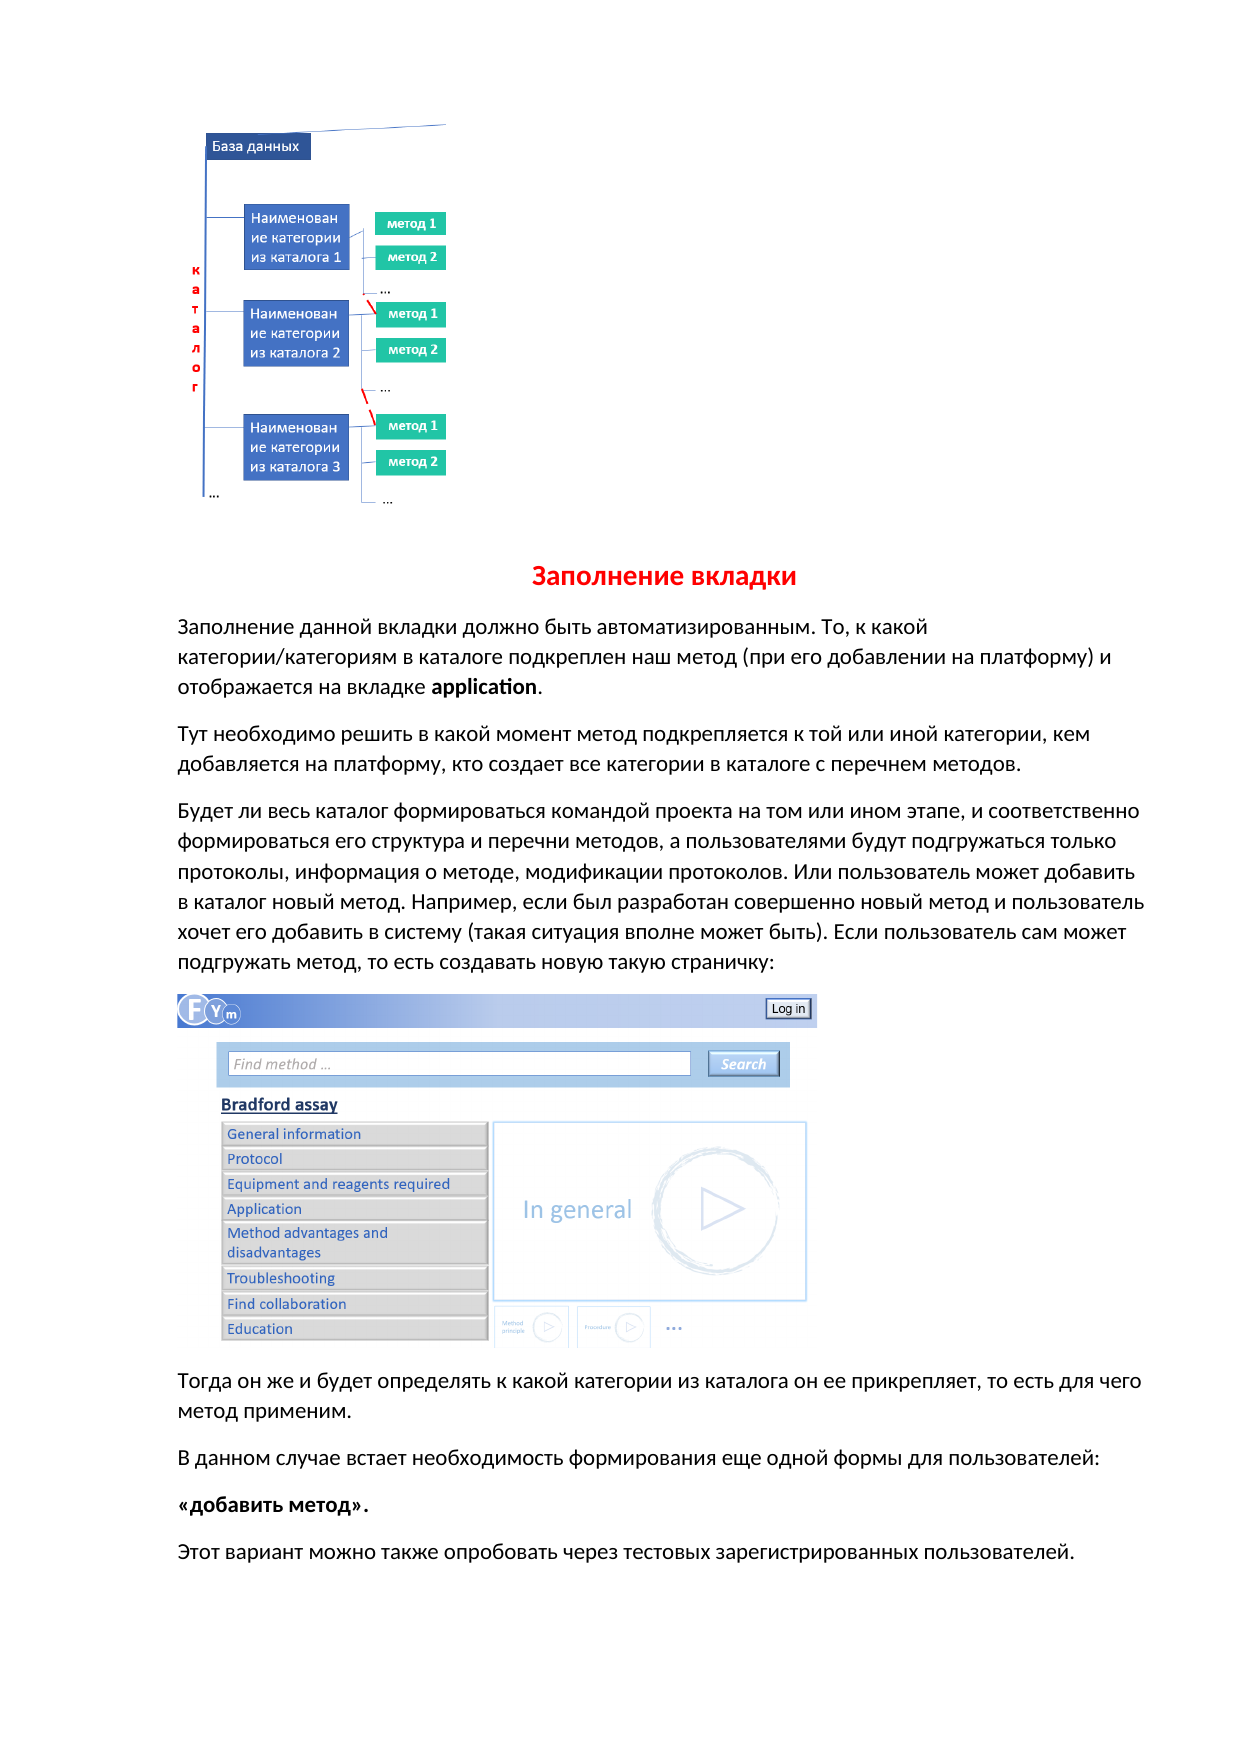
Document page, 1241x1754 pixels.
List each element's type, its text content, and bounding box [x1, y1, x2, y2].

text Будет ли весь каталог формироваться командой проекта на том или ином этапе, и соответственно формироваться его структура и перечни методов, а пользователями будут подгружаться только протоколы, информация о методе, модификации протоколов. Или пользователь может добавить в каталог новый метод. Например, если был разработан совершенно новый метод и пользователь хочет его добавить в систему (такая ситуация вполне может быть). Если пользователь сам может подгружать метод, то есть создавать новую такую страничку: [177, 796, 1152, 975]
text Тогда он же и будет определять к какой категории из каталога он ее прикрепляет, то есть для чего метод применим. [177, 1366, 1152, 1424]
picture [177, 994, 818, 1348]
text Тут необходимо решить в какой момент метод подкрепляется к той или иной категории, кем добавляется на платформу, кто создает все категории в каталоге с перечнем методов. [177, 719, 1152, 777]
text Этот вариант можно также опробовать через тестовых зарегистрированных пользователей. [177, 1537, 1152, 1565]
text Заполнение данной вкладки должно быть автоматизированным. То, к какой категории/категориям в каталоге подкреплен наш метод (при его добавлении на платформу) и отображается на вкладке application. [177, 612, 1152, 700]
text В данном случае встает необходимость формирования еще одной формы для пользователей: [177, 1443, 1152, 1471]
text Заполнение вкладки [177, 557, 1152, 592]
text «добавить метод». [177, 1490, 1152, 1518]
picture [177, 118, 446, 538]
